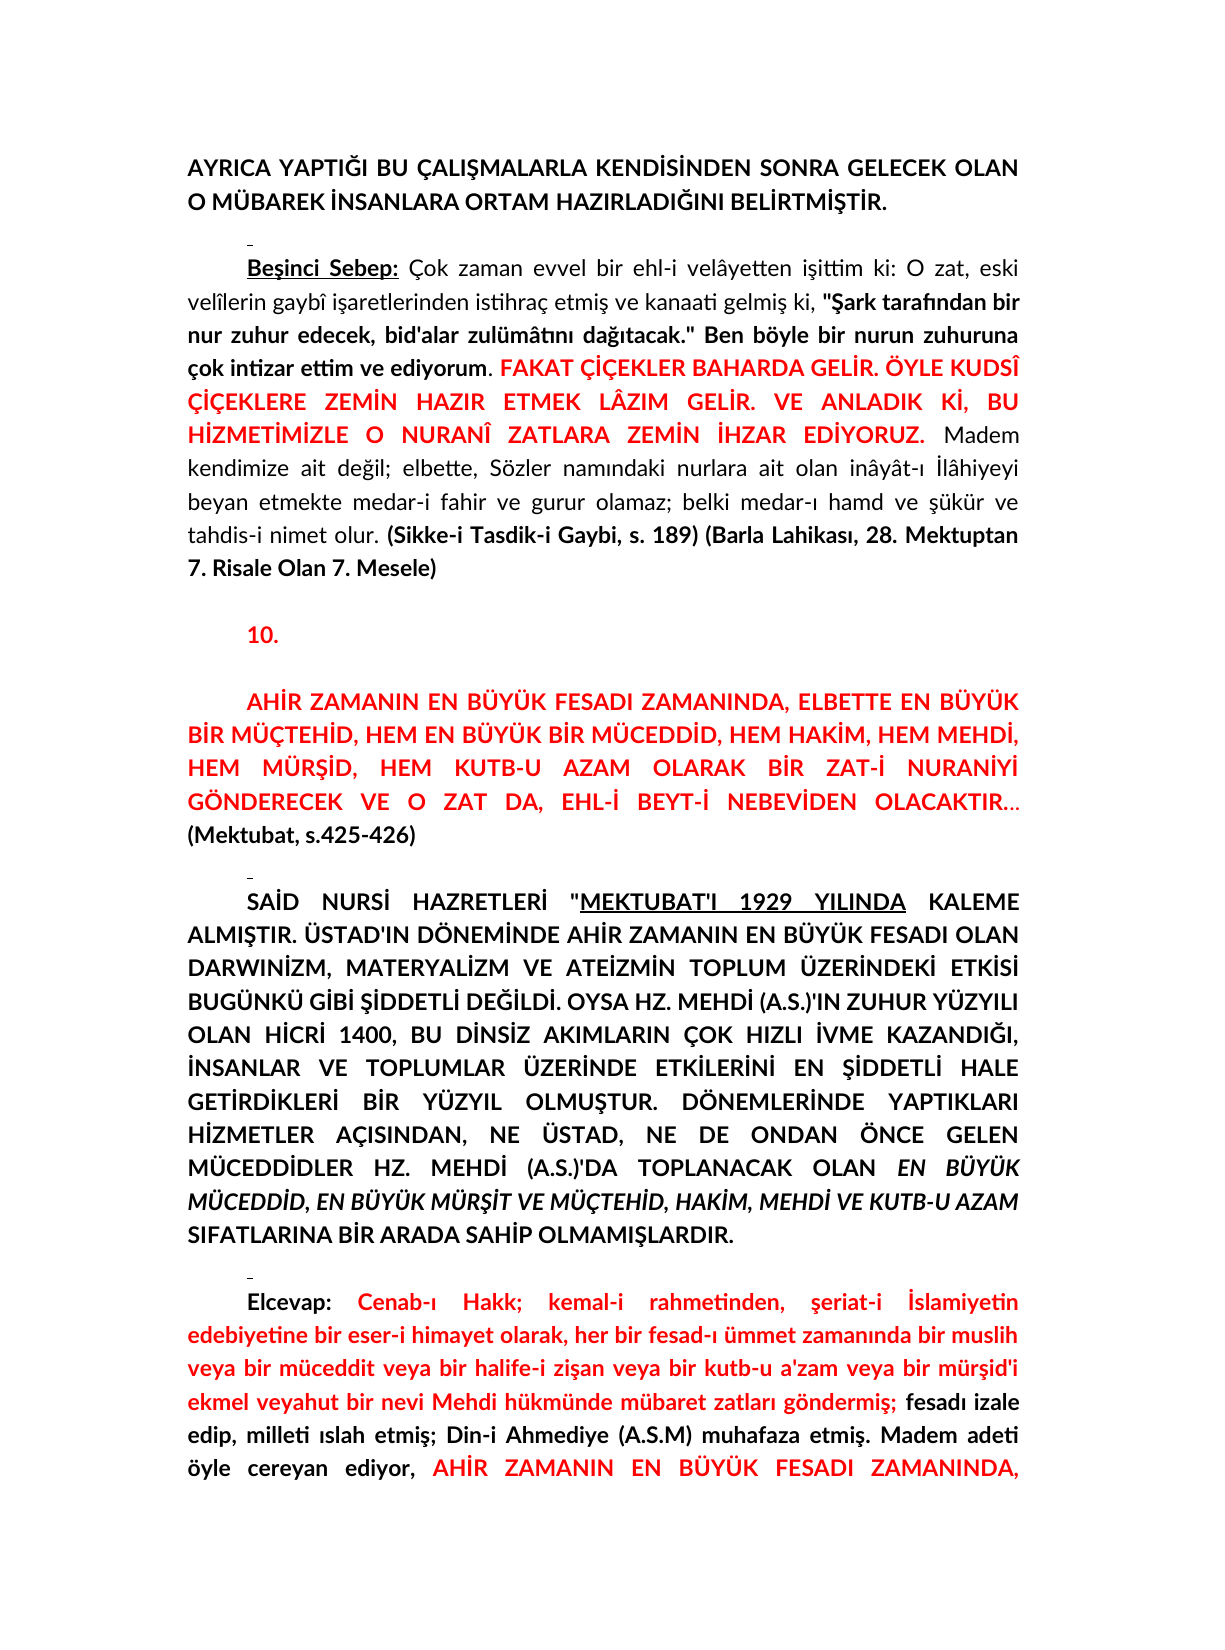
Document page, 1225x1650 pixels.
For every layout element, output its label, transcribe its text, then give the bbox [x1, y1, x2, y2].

text 10. [187, 617, 1020, 650]
text AHİR ZAMANIN EN BÜYÜK FESADI ZAMANINDA, ELBETTE EN BÜYÜK BİR MÜÇTEHİD, HEM EN BÜYÜK BİR MÜCEDDİD, HEM HAKİM, HEM MEHDİ, HEM MÜRŞİD, HEM KUTB-U AZAM OLARAK BİR ZAT-İ NURANİYİ GÖNDERECEK VE O ZAT DA, EHL-İ BEYT-İ NEBEVİDEN OLACAKTIR... (Mektubat, s.425-426) [187, 683, 1020, 850]
text Beşinci Sebep: Çok zaman evvel bir ehl-i velâyetten işittim ki: O zat, eski velîlerin gaybî işaretlerinden istihraç etmiş ve kanaati gelmiş ki, "Şark tarafından bir nur zuhur edecek, bid'alar zulümâtını dağıtacak." Ben böyle bir nurun zuhuruna çok intizar ettim ve ediyorum. FAKAT ÇİÇEKLER BAHARDA GELİR. ÖYLE KUDSÎ ÇİÇEKLERE ZEMİN HAZIR ETMEK LÂZIM GELİR. VE ANLADIK Kİ, BU HİZMETİMİZLE O NURANÎ ZATLARA ZEMİN İHZAR EDİYORUZ. Madem kendimize ait değil; elbette, Sözler namındaki nurlara ait olan inâyât-ı İlâhiyeyi beyan etmekte medar-i fahir ve gurur olamaz; belki medar-ı hamd ve şükür ve tahdis-i nimet olur. (Sikke-i Tasdik-i Gaybi, s. 189) (Barla Lahikası, 28. Mektuptan 7. Risale Olan 7. Mesele) [187, 250, 1020, 583]
text Elcevap: Cenab-ı Hakk; kemal-i rahmetinden, şeriat-i İslamiyetin edebiyetine bir eser-i himayet olarak, her bir fesad-ı ümmet zamanında bir muslih veya bir müceddit veya bir halife-i zişan veya bir kutb-u a'zam veya bir mürşid'i ekmel veyahut bir nevi Mehdi hükmünde mübaret zatları göndermiş; fesadı izale edip, milleti ıslah etmiş; Din-i Ahmediye (A.S.M) muhafaza etmiş. Madem adeti öyle cereyan ediyor, AHİR ZAMANIN EN BÜYÜK FESADI ZAMANINDA, [187, 1283, 1020, 1483]
text SAİD NURSİ HAZRETLERİ "MEKTUBAT'I 1929 YILINDA KALEME ALMIŞTIR. ÜSTAD'IN DÖNEMİNDE AHİR ZAMANIN EN BÜYÜK FESADI OLAN DARWINİZM, MATERYALİZM VE ATEİZMİN TOPLUM ÜZERİNDEKİ ETKİSİ BUGÜNKÜ GİBİ ŞİDDETLİ DEĞİLDİ. OYSA HZ. MEHDİ (A.S.)'IN ZUHUR YÜZYILI OLAN HİCRİ 1400, BU DİNSİZ AKIMLARIN ÇOK HIZLI İVME KAZANDIĞI, İNSANLAR VE TOPLUMLAR ÜZERİNDE ETKİLERİNİ EN ŞİDDETLİ HALE GETİRDİKLERİ BİR YÜZYIL OLMUŞTUR. DÖNEMLERİNDE YAPTIKLARI HİZMETLER AÇISINDAN, NE ÜSTAD, NE DE ONDAN ÖNCE GELEN MÜCEDDİDLER HZ. MEHDİ (A.S.)'DA TOPLANACAK OLAN EN BÜYÜK MÜCEDDİD, EN BÜYÜK MÜRŞİT VE MÜÇTEHİD, HAKİM, MEHDİ VE KUTB-U AZAM SIFATLARINA BİR ARADA SAHİP OLMAMIŞLARDIR. [187, 883, 1020, 1250]
text AYRICA YAPTIĞI BU ÇALIŞMALARLA KENDİSİNDEN SONRA GELECEK OLAN O MÜBAREK İNSANLARA ORTAM HAZIRLADIĞINI BELİRTMİŞTİR. [187, 150, 1020, 217]
